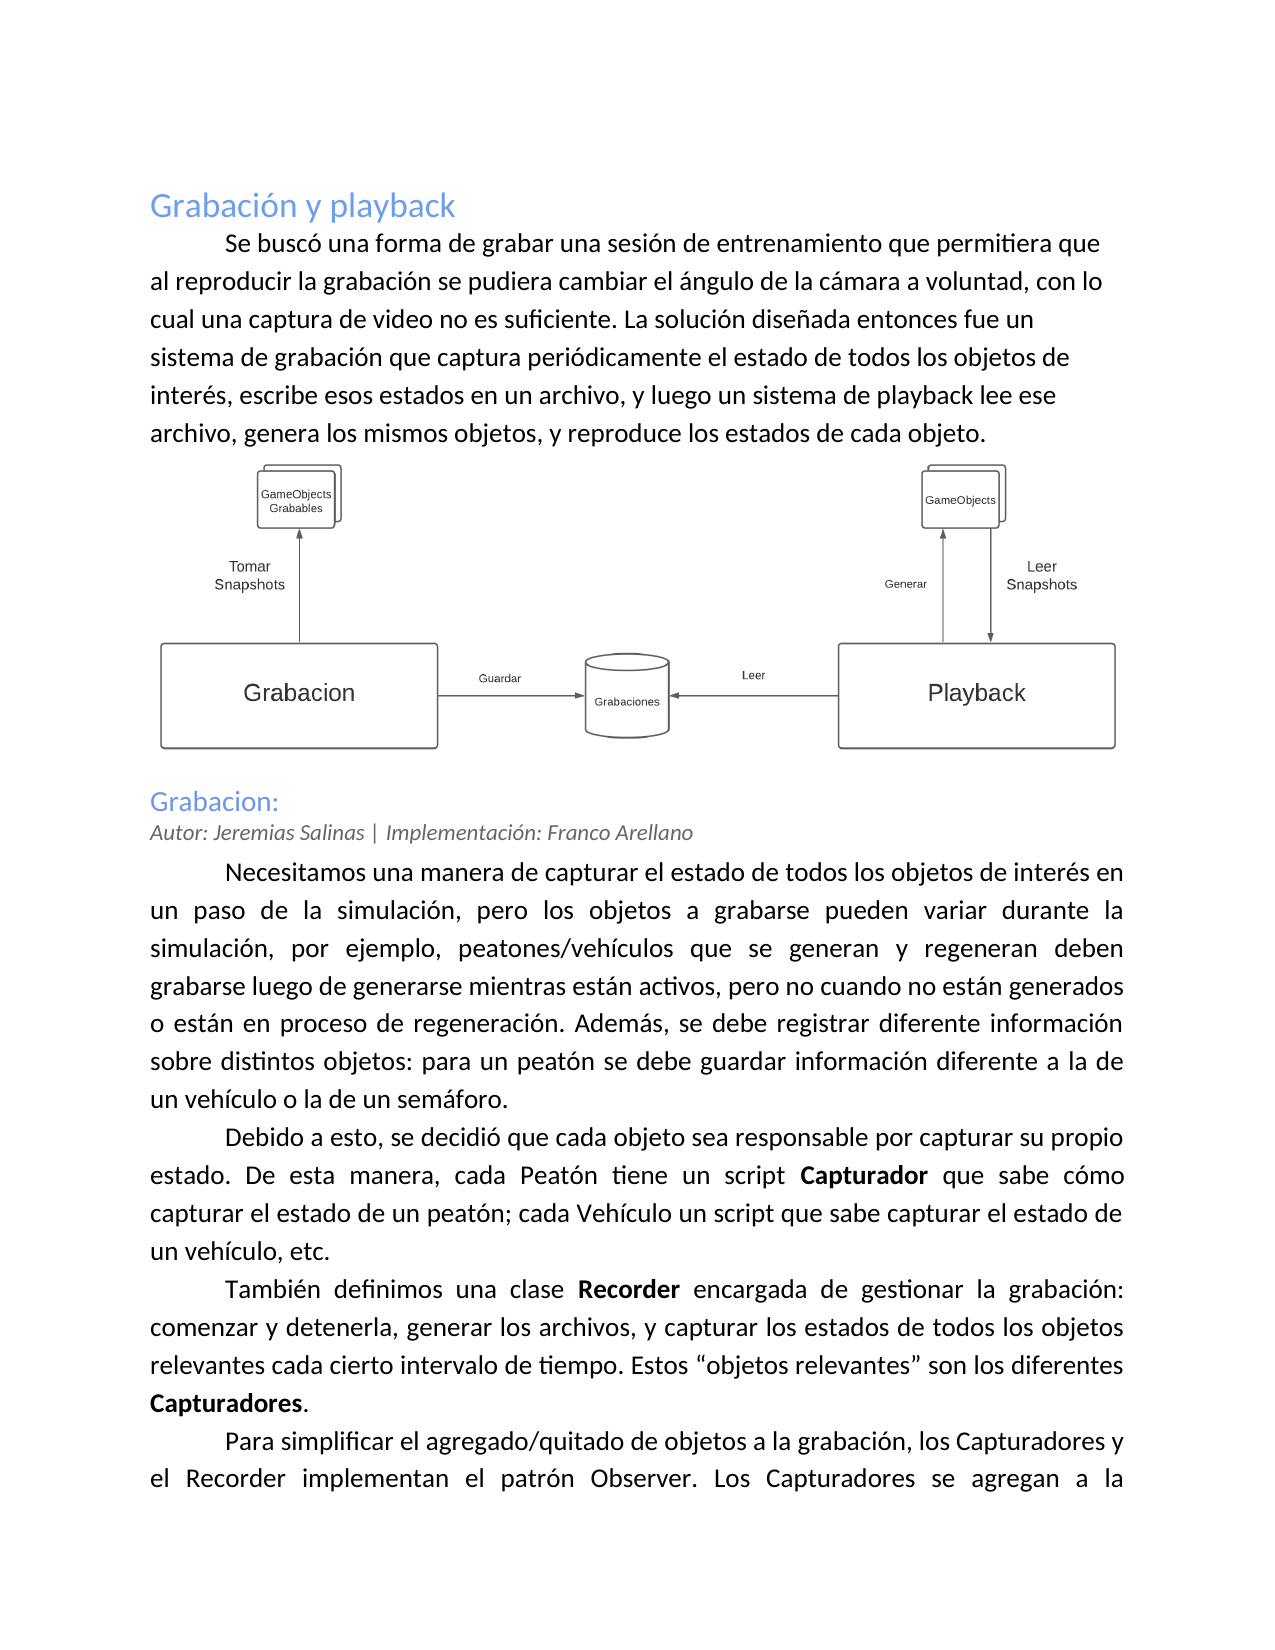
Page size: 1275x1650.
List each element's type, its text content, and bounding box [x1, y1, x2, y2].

subtitle Grabación y playback [150, 183, 1125, 227]
text También definimos una clase Recorder encargada de gestionar la grabación: comenzar y detenerla, generar los archivos, y capturar los estados de todos los objetos relevantes cada cierto intervalo de tiempo. Estos “objetos relevantes” son los diferentes Capturadores. [150, 1272, 1125, 1419]
text Necesitamos una manera de capturar el estado de todos los objetos de interés en un paso de la simulación, pero los objetos a grabarse pueden variar durante la simulación, por ejemplo, peatones/vehículos que se generan y regeneran deben grabarse luego de generarse mientras están activos, pero no cuando no están generados o están en proceso de regeneración. Además, se debe registrar diferente información sobre distintos objetos: para un peatón se debe guardar información diferente a la de un vehículo o la de un semáforo. [150, 855, 1125, 1115]
text Para simplificar el agregado/quitado de objetos a la grabación, los Capturadores y el Recorder implementan el patrón Observer. Los Capturadores se agregan a la [150, 1424, 1125, 1494]
subtitle Grabacion: [150, 783, 1125, 818]
subtitle Autor: Jeremias Salinas | Implementación: Franco Arellano [150, 818, 1125, 847]
text Debido a esto, se decidió que cada objeto sea responsable por capturar su propio estado. De esta manera, cada Peatón tiene un script Capturador que sabe cómo capturar el estado de un peatón; cada Vehículo un script que sabe capturar el estado de un vehículo, etc. [150, 1120, 1125, 1267]
text Se buscó una forma de grabar una sesión de entrenamiento que permitiera que al reproducir la grabación se pudiera cambiar el ángulo de la cámara a voluntad, con lo cual una captura de video no es suficiente. La solución diseñada entonces fue un sistema de grabación que captura periódicamente el estado de todos los objetos de interés, escribe esos estados en un archivo, y luego un sistema de playback lee ese archivo, genera los mismos objetos, y reproduce los estados de cada objeto. [150, 227, 1125, 449]
picture [150, 454, 1125, 759]
